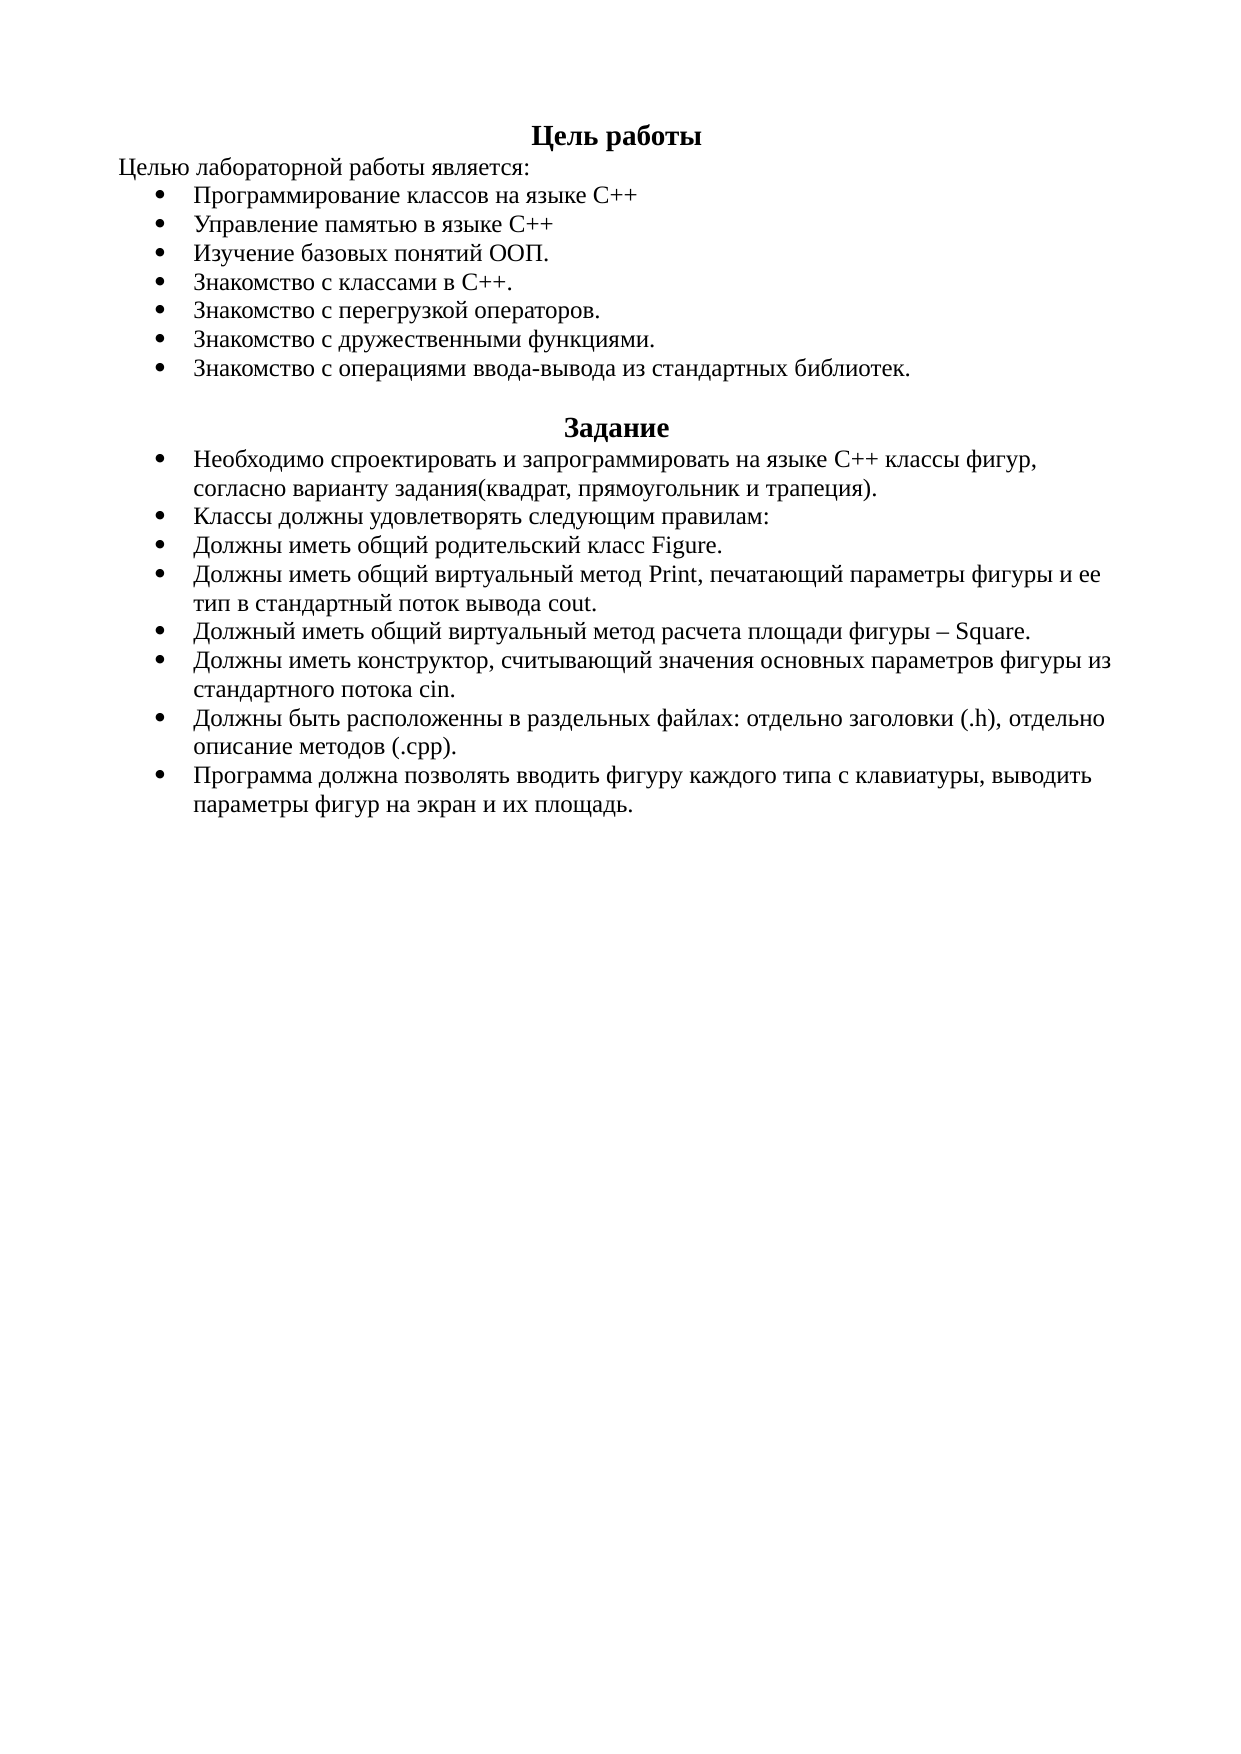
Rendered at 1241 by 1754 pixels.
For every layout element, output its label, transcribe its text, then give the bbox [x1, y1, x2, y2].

list Знакомство с операциями ввода-вывода из стандартных библиотек. [156, 353, 1122, 382]
list Должны быть расположенны в раздельных файлах: отдельно заголовки (.h), отдельно описание методов (.cpp). [156, 703, 1122, 760]
list Должны иметь общий родительский класс Figure. [156, 530, 1122, 559]
text Целью лабораторной работы является: [118, 152, 1122, 180]
text Задание [118, 410, 1122, 444]
list Знакомство с перегрузкой операторов. [156, 295, 1122, 324]
list Программирование классов на языке С++ [156, 180, 1122, 209]
list Должный иметь общий виртуальный метод расчета площади фигуры – Square. [156, 616, 1122, 645]
list Знакомство с дружественными функциями. [156, 324, 1122, 353]
list Управление памятью в языке С++ [156, 209, 1122, 238]
list Необходимо спроектировать и запрограммировать на языке C++ классы фигур, согласно варианту задания(квадрат, прямоугольник и трапеция). [156, 444, 1122, 501]
list Должны иметь конструктор, считывающий значения основных параметров фигуры из стандартного потока cin. [156, 645, 1122, 703]
list Программа должна позволять вводить фигуру каждого типа с клавиатуры, выводить параметры фигур на экран и их площадь. [156, 760, 1122, 818]
list Знакомство с классами в C++. [156, 267, 1122, 295]
list Изучение базовых понятий ООП. [156, 238, 1122, 267]
text Цель работы [118, 118, 1122, 152]
list Классы должны удовлетворять следующим правилам: [156, 501, 1122, 530]
list Должны иметь общий виртуальный метод Print, печатающий параметры фигуры и ее тип в стандартный поток вывода cout. [156, 559, 1122, 616]
